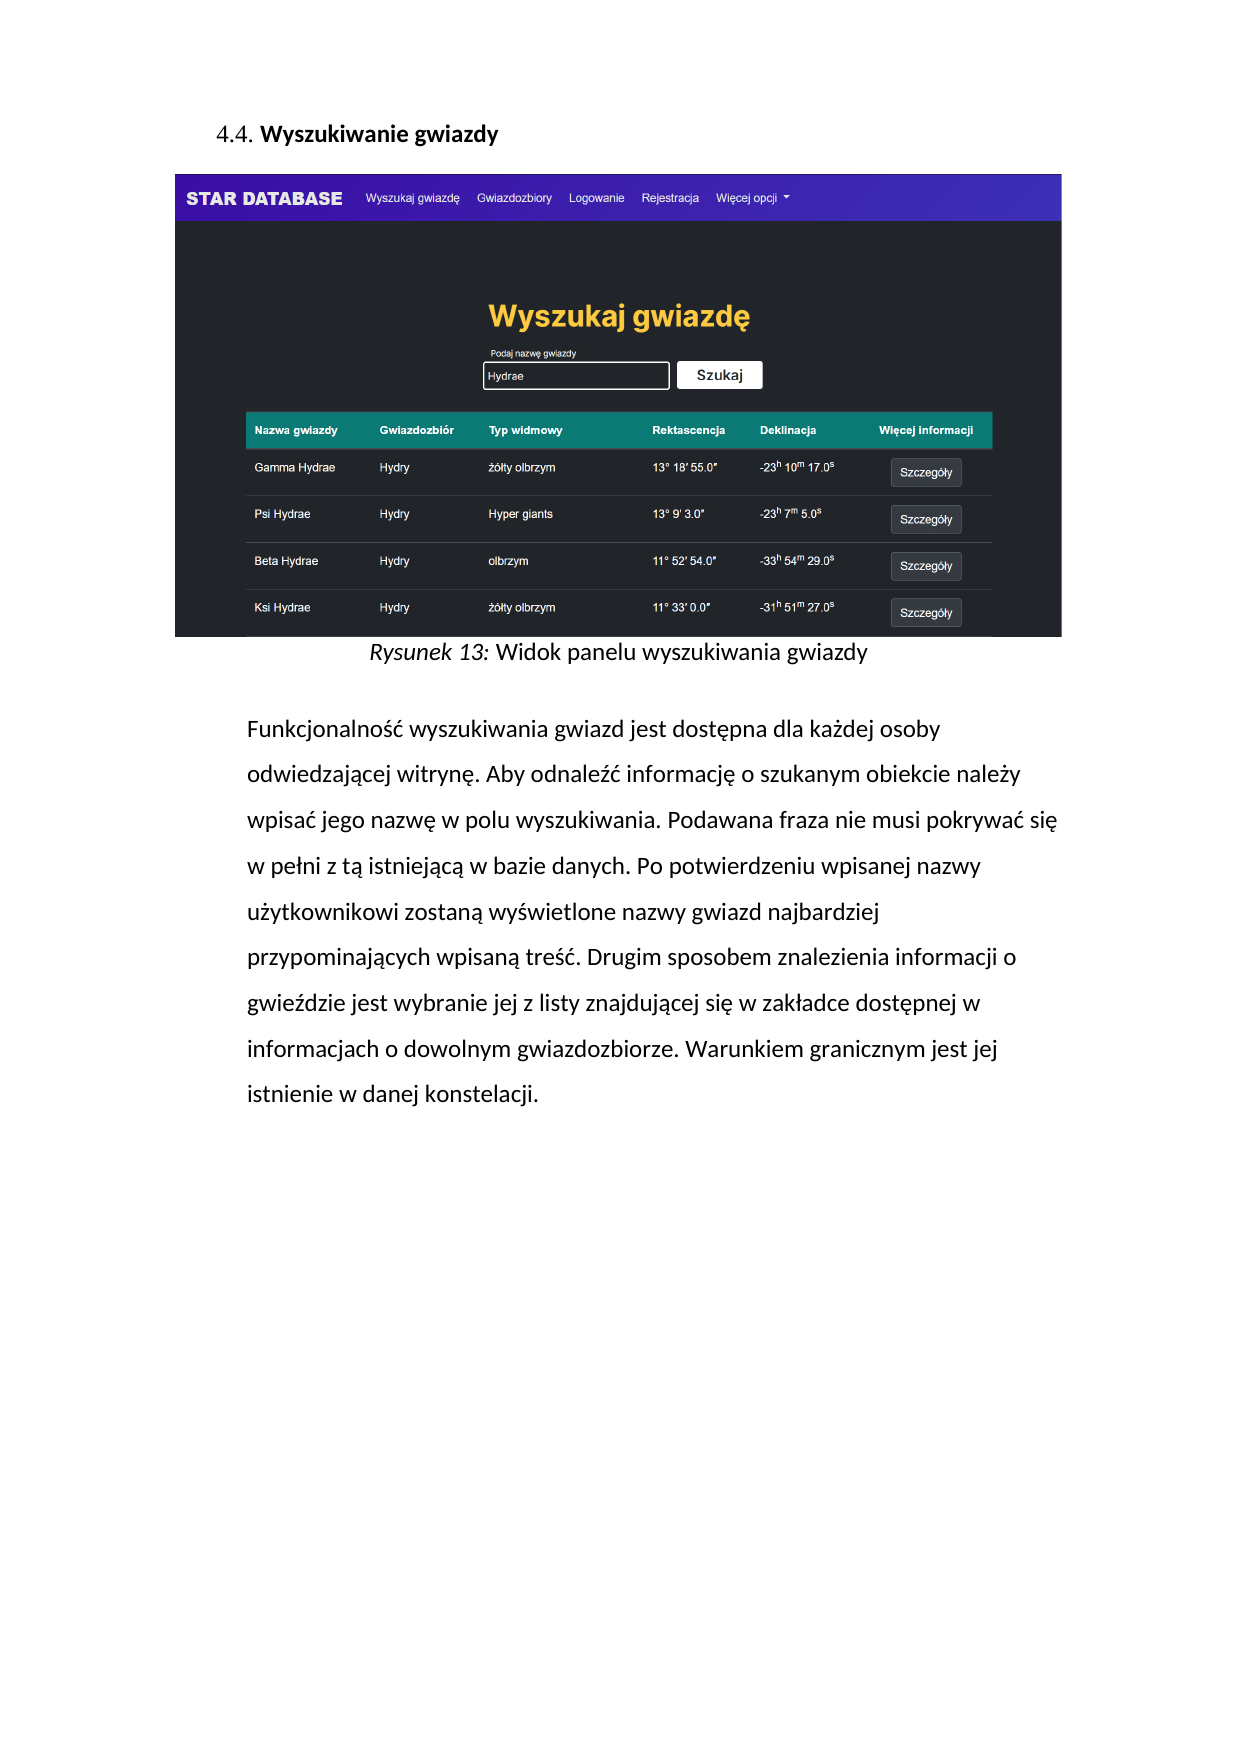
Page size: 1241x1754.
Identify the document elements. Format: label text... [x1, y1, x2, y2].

list Rysunek 13: Widok panelu wyszukiwania gwiazdy [172, 174, 1065, 667]
list Wyszukiwanie gwiazdy [172, 118, 1065, 174]
list Funkcjonalność wyszukiwania gwiazd jest dostępna dla każdej osoby odwiedzającej witrynę. Aby odnaleźć informację o szukanym obiekcie należy wpisać jego nazwę w polu wyszukiwania. Podawana fraza nie musi pokrywać się w pełni z tą istniejącą w bazie danych. Po potwierdzeniu wpisanej nazwy użytkownikowi zostaną wyświetlone nazwy gwiazd najbardziej przypominających wpisaną treść. Drugim sposobem znalezienia informacji o gwieździe jest wybranie jej z listy znajdującej się w zakładce dostępnej w informacjach o dowolnym gwiazdozbiorze. Warunkiem granicznym jest jej istnienie w danej konstelacji. [210, 667, 1065, 1109]
